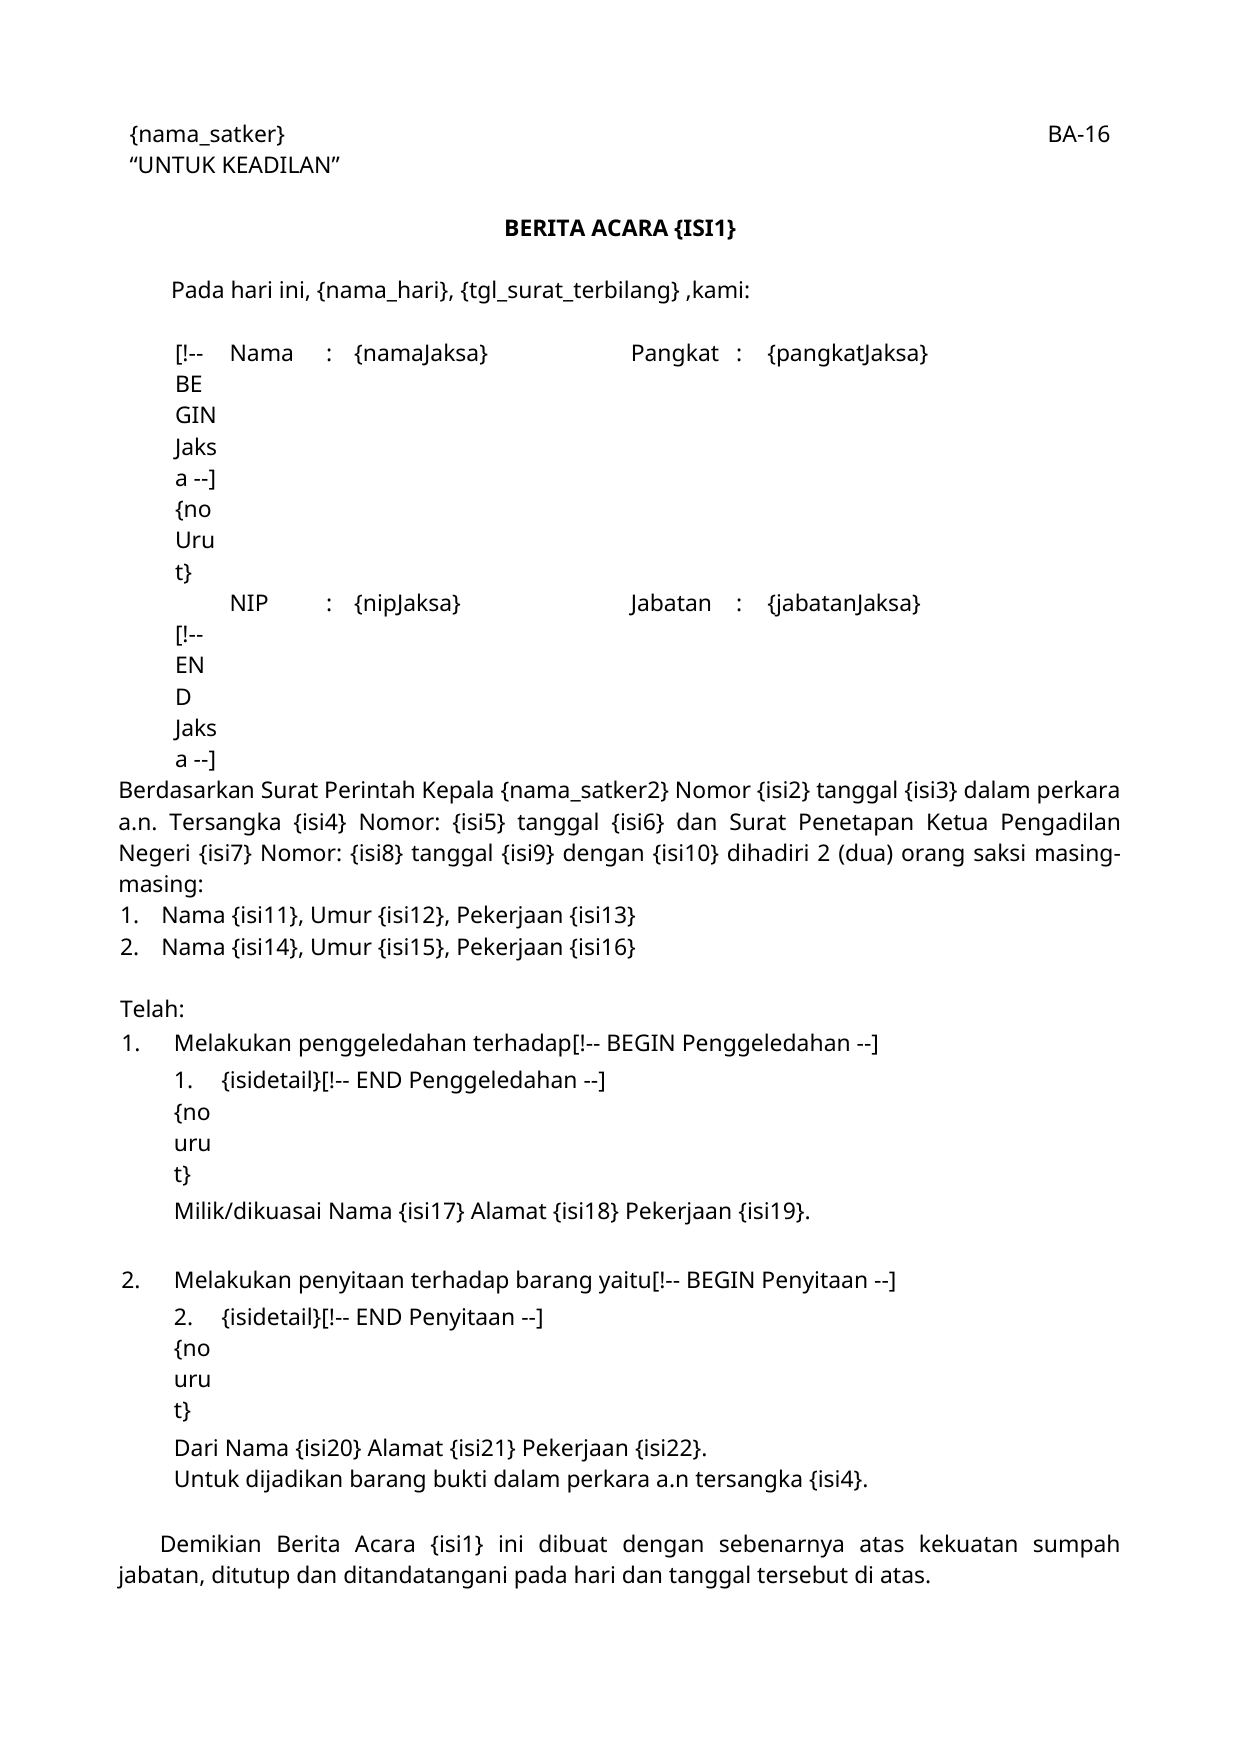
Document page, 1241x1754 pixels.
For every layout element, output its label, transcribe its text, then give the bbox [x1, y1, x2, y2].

table_cell [169, 587, 223, 618]
table_cell [625, 618, 730, 774]
list Nama {isi11}, Umur {isi12}, Pekerjaan {isi13} [120, 899, 1122, 931]
table_cell {isidetail}[!-- END Penyitaan --] [218, 1298, 1122, 1428]
table_cell [320, 618, 348, 774]
table_cell [600, 618, 624, 774]
table_cell [118, 1429, 171, 1497]
table_header : [320, 337, 348, 587]
table_header 2. [118, 1261, 171, 1298]
table_cell Pada hari ini, {nama_hari}, {tgl_surat_terbilang} ,kami: [118, 274, 1121, 306]
text Demikian Berita Acara {isi1} ini dibuat dengan sebenarnya atas kekuatan sumpah jabatan, ditutup dan ditandatangani pada hari dan tanggal tersebut di atas. [118, 1528, 1122, 1591]
table_cell [223, 618, 320, 774]
table_cell [118, 618, 169, 774]
table_cell : [320, 587, 348, 618]
table_cell [118, 1298, 171, 1428]
table_header Pangkat [625, 337, 730, 587]
table_cell Dari Nama {isi20} Alamat {isi21} Pekerjaan {isi22}. Untuk dijadikan barang bukti dalam perkara a.n tersangka {isi4}. [171, 1429, 1122, 1497]
table_cell {nipJaksa} [348, 587, 600, 618]
table_header [600, 337, 624, 587]
table_header Melakukan penggeledahan terhadap[!-- BEGIN Penggeledahan --] [171, 1024, 1122, 1061]
table_cell {jabatanJaksa} [761, 587, 1122, 618]
table_cell [!-- END Jaksa --] [169, 618, 223, 774]
table_cell BERITA ACARA {ISI1} [118, 181, 1121, 274]
table_header [118, 337, 169, 587]
table_cell [118, 1061, 171, 1192]
table_cell Jabatan [625, 587, 730, 618]
text Berdasarkan Surat Perintah Kepala {nama_satker2} Nomor {isi2} tanggal {isi3} dalam perkara a.n. Tersangka {isi4} Nomor: {isi5} tanggal {isi6} dan Surat Penetapan Ketua Pengadilan Negeri {isi7} Nomor: {isi8} tanggal {isi9} dengan {isi10} dihadiri 2 (dua) orang saksi masing-masing: [118, 774, 1122, 899]
table_cell 2.{nourut} [171, 1298, 218, 1428]
table_cell : [730, 587, 761, 618]
table_cell [730, 618, 761, 774]
list Nama {isi14}, Umur {isi15}, Pekerjaan {isi16} [120, 931, 1122, 962]
table_cell [348, 618, 600, 774]
table_header Nama [223, 337, 320, 587]
table_header BA-16 [874, 118, 1121, 181]
table_header 1. [118, 1024, 171, 1061]
table_header {nama_satker} “UNTUK KEADILAN” [118, 118, 873, 181]
table_header [!-- BEGIN Jaksa --]{noUrut} [169, 337, 223, 587]
table_cell Milik/dikuasai Nama {isi17} Alamat {isi18} Pekerjaan {isi19}. [171, 1192, 1122, 1229]
table_cell [118, 1192, 171, 1229]
table_cell NIP [223, 587, 320, 618]
table_cell [118, 587, 169, 618]
table_cell {isidetail}[!-- END Penggeledahan --] [218, 1061, 1122, 1192]
table_cell [600, 587, 624, 618]
list Telah: [120, 993, 1122, 1024]
table_header {pangkatJaksa} [761, 337, 1122, 587]
table_cell [761, 618, 1122, 774]
table_header : [730, 337, 761, 587]
table_cell 1.{nourut} [171, 1061, 218, 1192]
table_header Melakukan penyitaan terhadap barang yaitu[!-- BEGIN Penyitaan --] [171, 1261, 1122, 1298]
table_header {namaJaksa} [348, 337, 600, 587]
